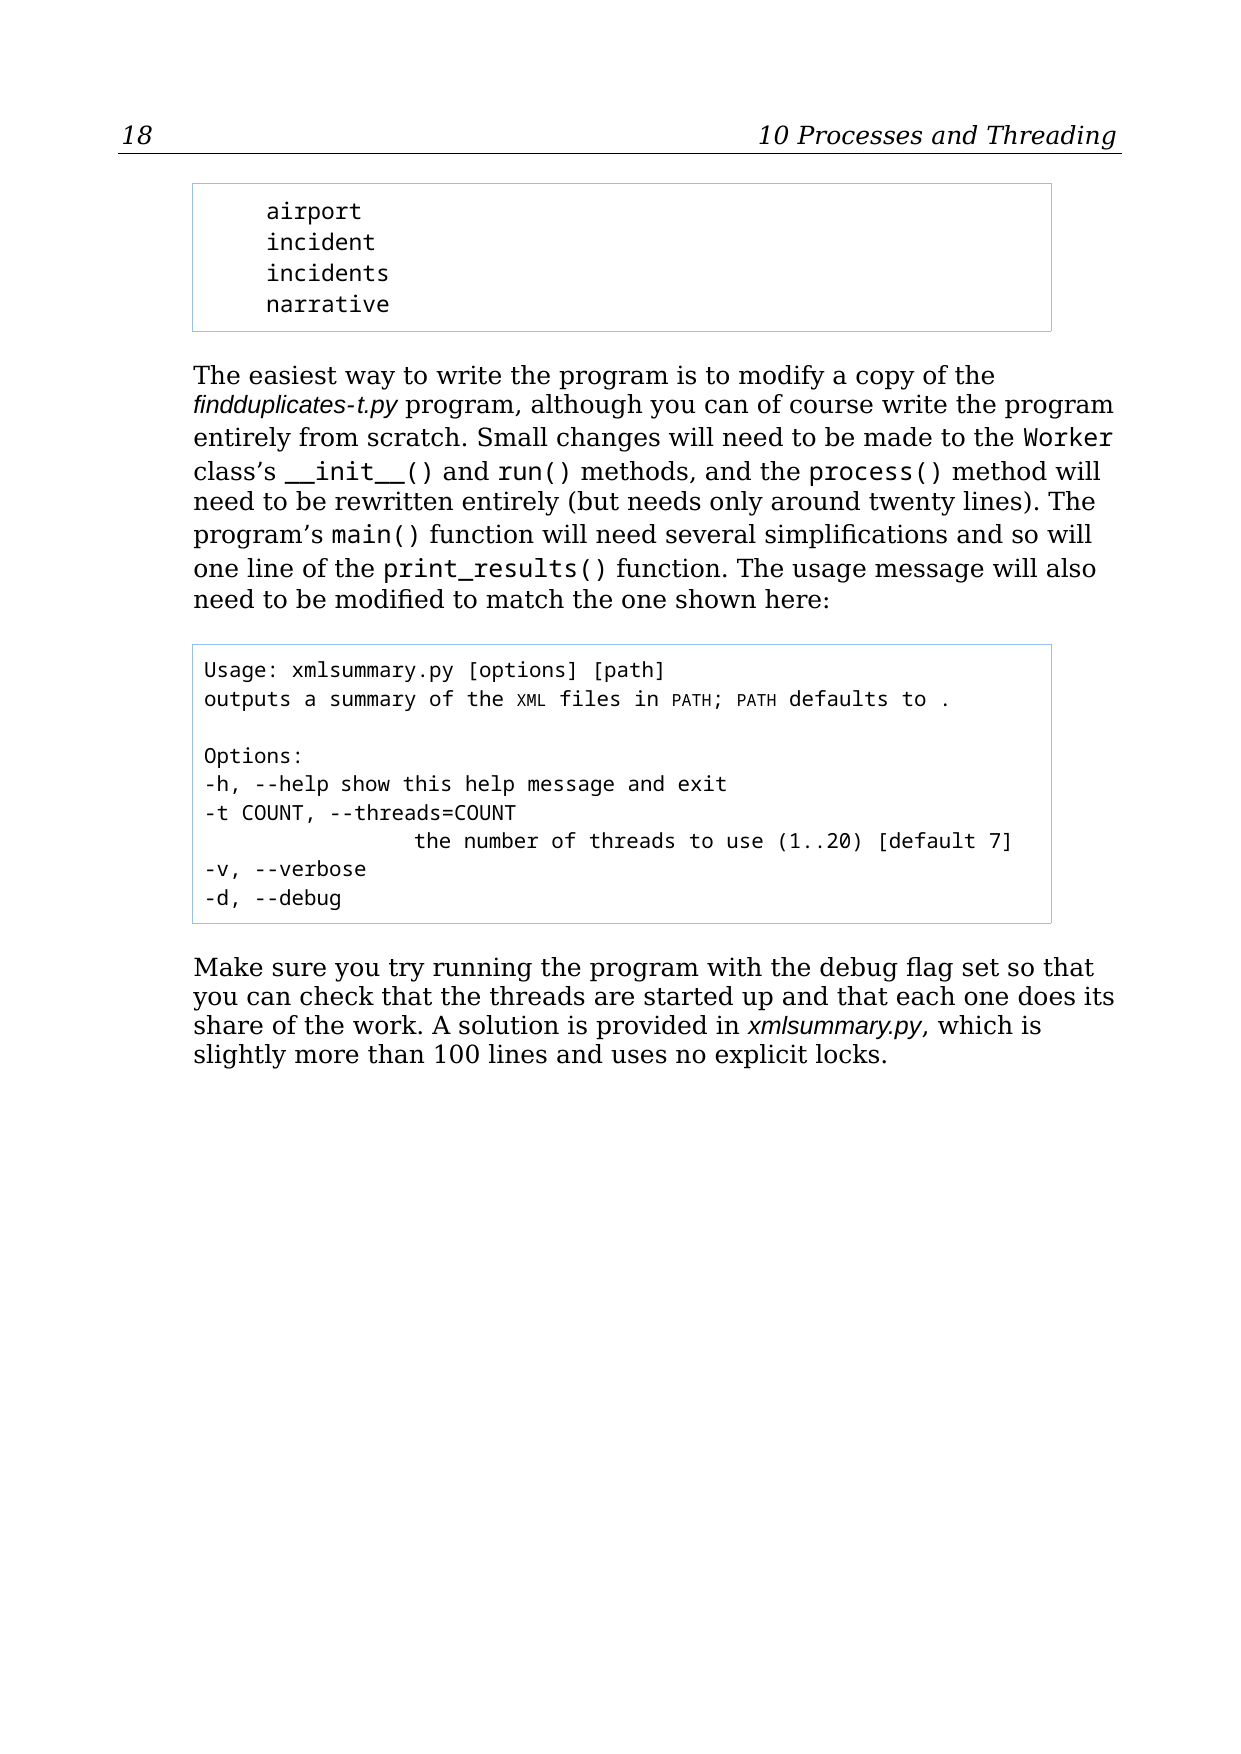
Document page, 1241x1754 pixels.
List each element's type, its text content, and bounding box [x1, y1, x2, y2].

text -h, --help show this help message and exit [193, 757, 1051, 786]
text narrative [193, 276, 1051, 331]
text outputs a summary of the xml files in path; path defaults to . [193, 672, 1051, 700]
list The easiest way to write the program is to modify a copy of the findduplicates‑t.py program, although you can of course write the program entirely from scratch. Small changes will need to be made to the Worker class’s __init__() and run() methods, and the process() method will need to be rewritten entirely (but needs only around twenty lines). The program’s main() function will need several simplifications and so will one line of the print_results() function. The usage message will also need to be modified to match the one shown here: [156, 361, 1122, 614]
text incident [193, 214, 1051, 245]
text Usage: xmlsummary.py [options] [path] [193, 645, 1051, 672]
list Make sure you try running the program with the debug flag set so that you can check that the threads are started up and that each one does its share of the work. A solution is provided in xmlsummary.py, which is slightly more than 100 lines and uses no explicit locks. [156, 953, 1122, 1069]
text incidents [193, 245, 1051, 276]
text -t COUNT, --threads=COUNT [193, 786, 1051, 814]
text -v, --verbose [193, 843, 1051, 871]
text Options: [193, 729, 1051, 757]
text -d, --debug [193, 871, 1051, 923]
text the number of threads to use (1..20) [default 7] [193, 814, 1051, 843]
text airport [193, 184, 1051, 214]
